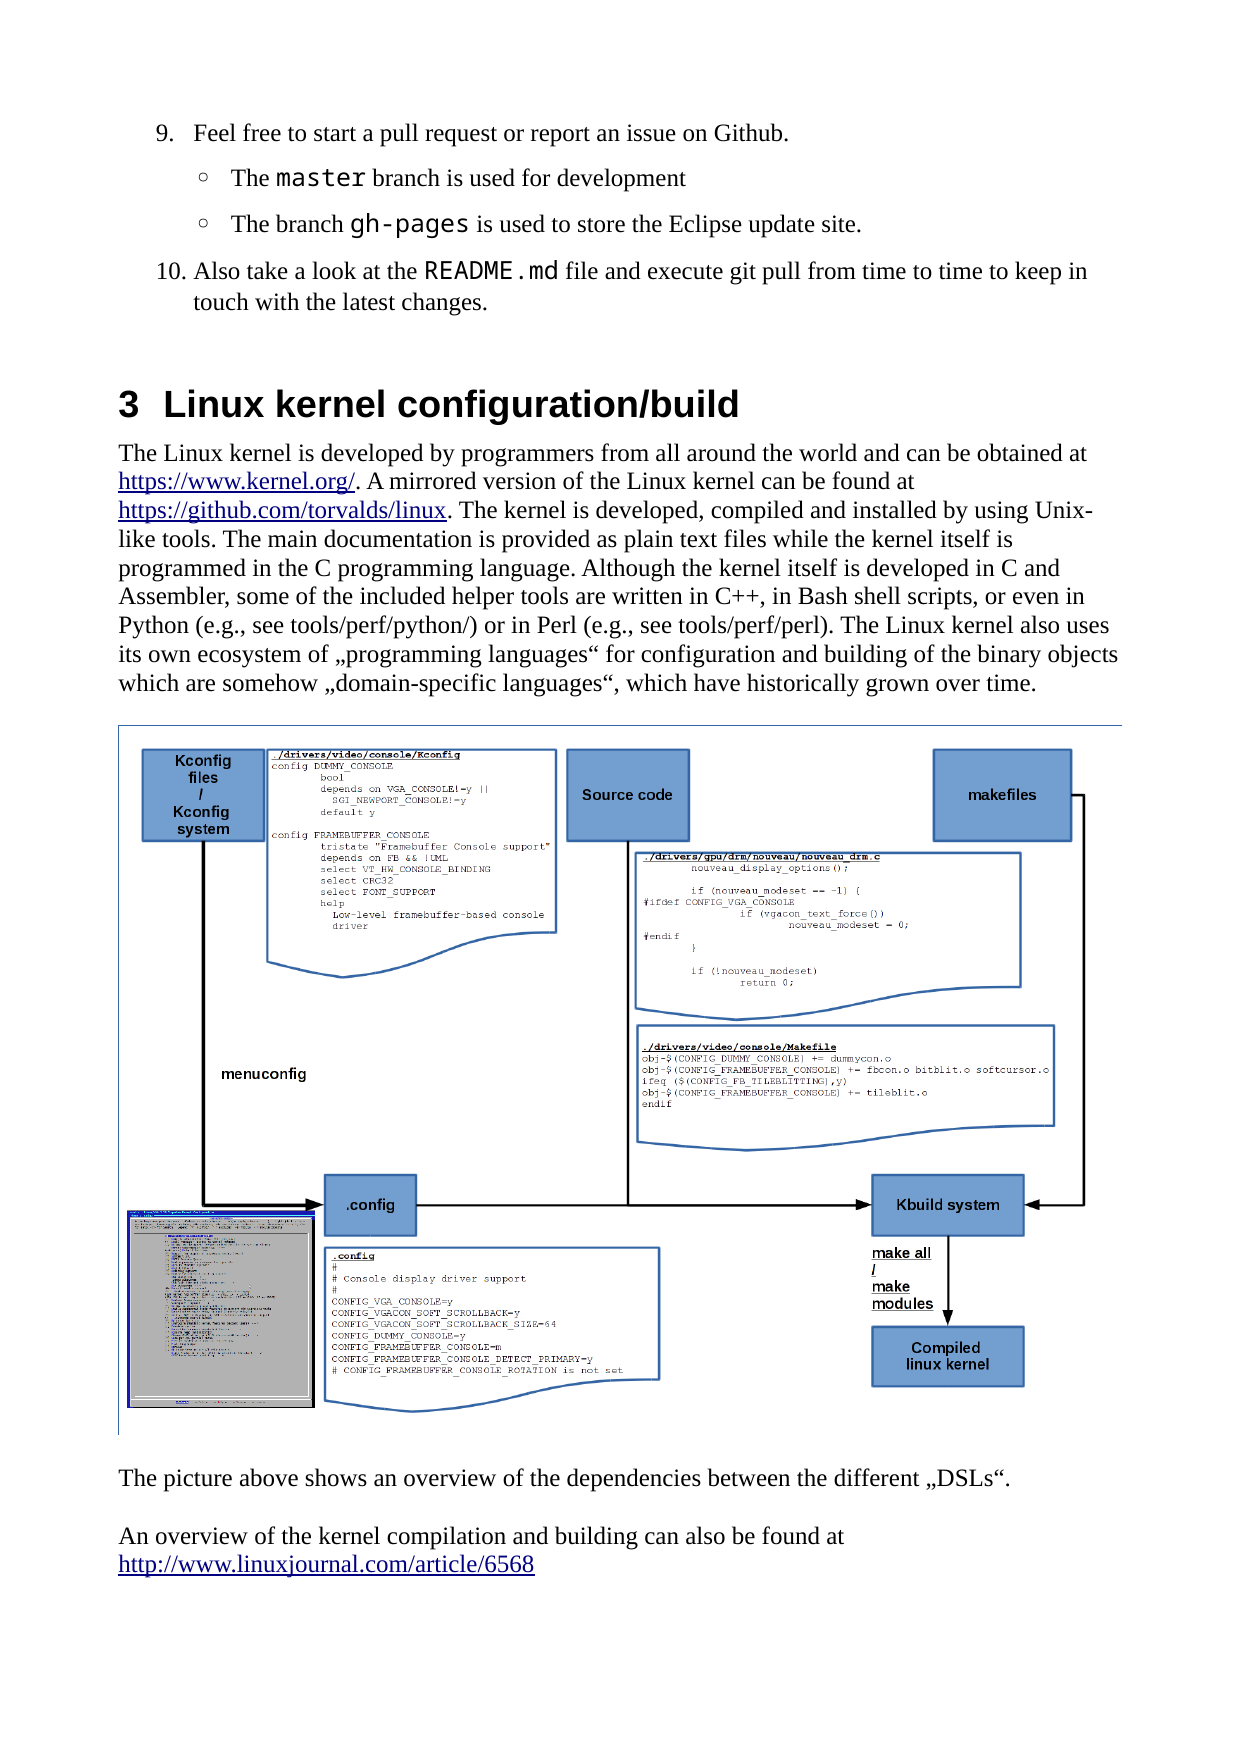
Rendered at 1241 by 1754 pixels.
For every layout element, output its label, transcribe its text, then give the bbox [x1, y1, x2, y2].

subtitle Linux kernel configuration/build [118, 382, 1122, 425]
list The master branch is used for development [193, 159, 1122, 193]
list Also take a look at the README.md file and execute git pull from time to time to keep in touch with the latest changes. [156, 252, 1122, 315]
list Feel free to start a pull request or report an issue on Github. [156, 118, 1122, 147]
text The Linux kernel is developed by programmers from all around the world and can be obtained at https://www.kernel.org/. A mirrored version of the Linux kernel can be found at https://github.com/torvalds/linux. The kernel is developed, compiled and installed by using Unix-like tools. The main documentation is provided as plain text files while the kernel itself is programmed in the C programming language. Although the kernel itself is developed in C and Assembler, some of the included helper tools are written in C++, in Bash shell scripts, or even in Python (e.g., see tools/perf/python/) or in Perl (e.g., see tools/perf/perl). The Linux kernel also uses its own ecosystem of „programming languages“ for configuration and building of the binary objects which are somehow „domain-specific languages“, which have historically grown over time. [118, 438, 1122, 696]
picture [118, 725, 1123, 1435]
text An overview of the kernel compilation and building can also be found at http://www.linuxjournal.com/article/6568 [118, 1521, 1122, 1578]
list The branch gh-pages is used to store the Eclipse update site. [193, 206, 1122, 240]
text The picture above shows an overview of the dependencies between the different „DSLs“. [118, 1463, 1122, 1492]
